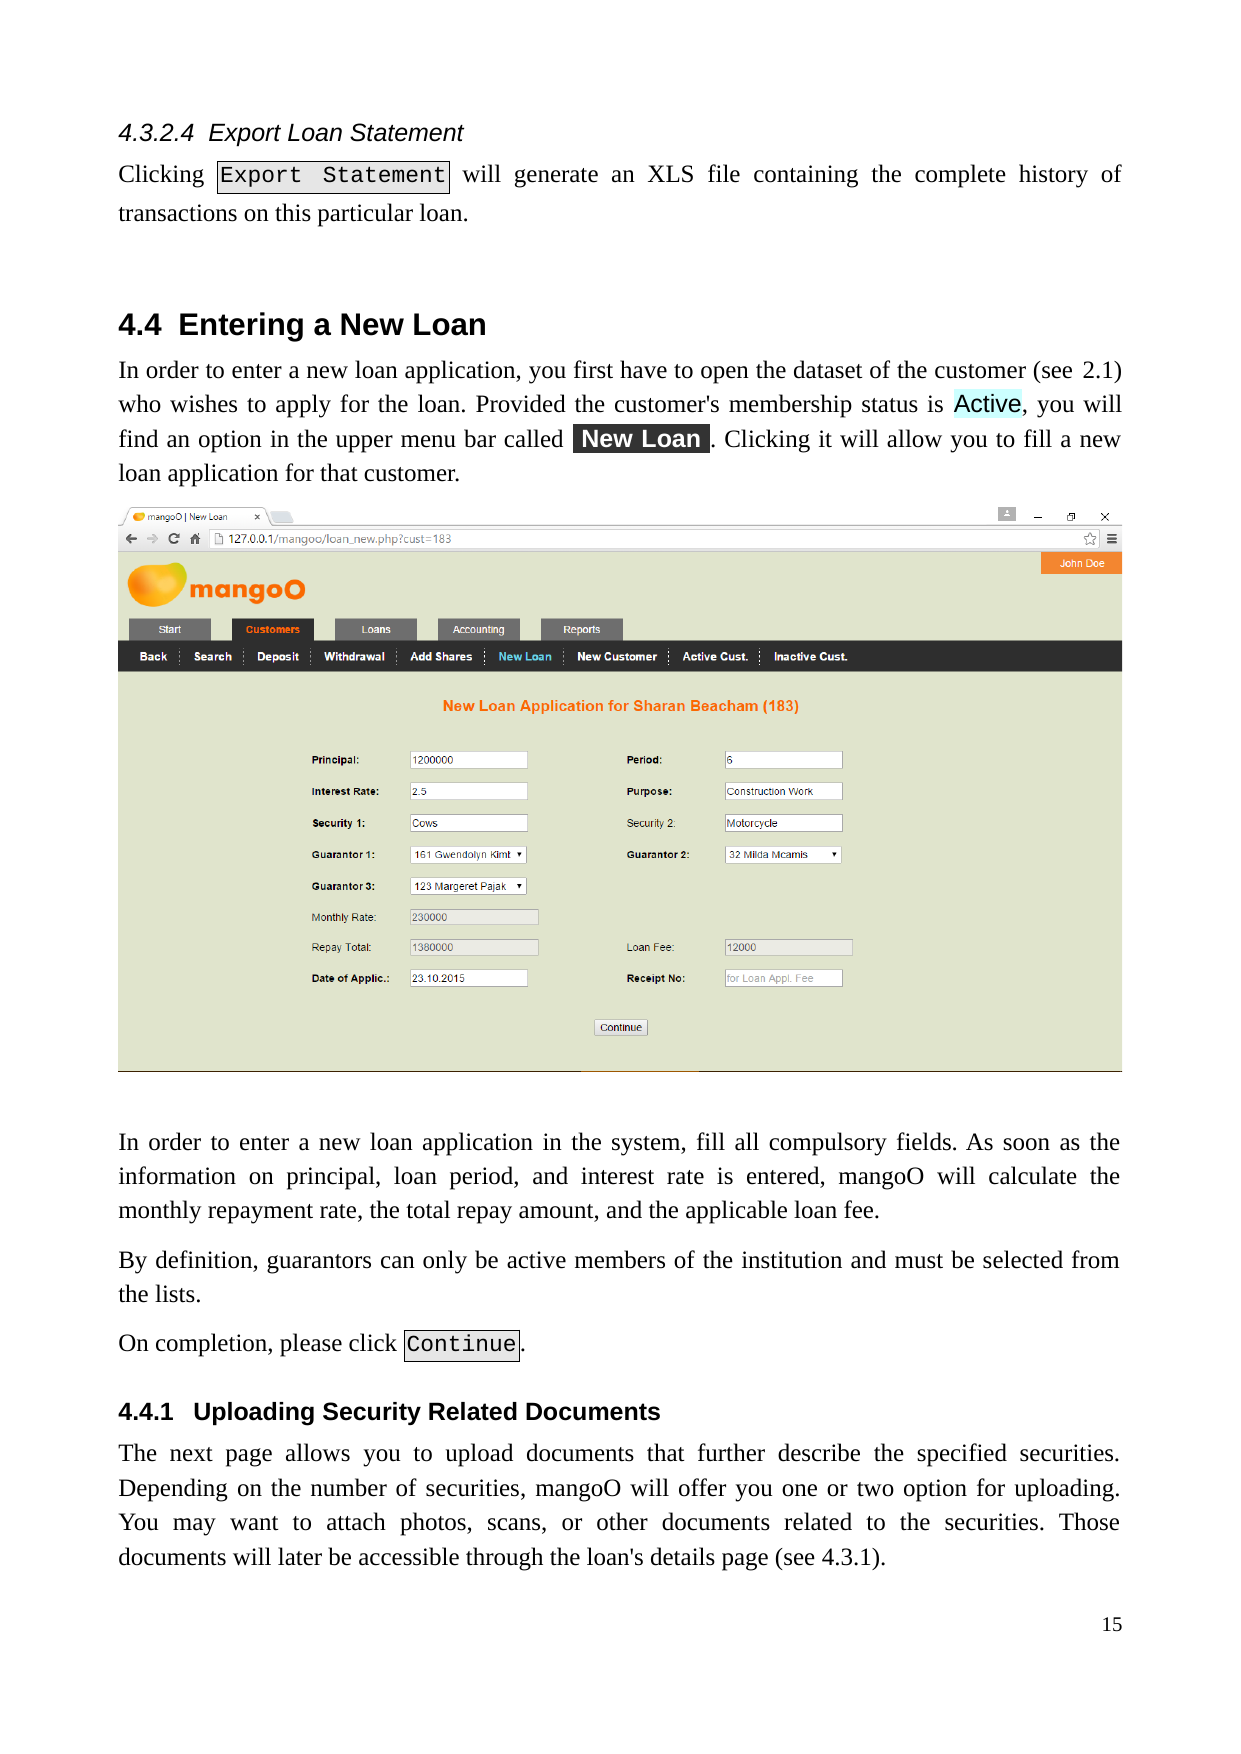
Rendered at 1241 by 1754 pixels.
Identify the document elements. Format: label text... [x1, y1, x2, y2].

subtitle Uploading Security Related Documents [118, 1397, 1122, 1426]
text In order to enter a new loan application in the system, fill all compulsory fields. As soon as the information on principal, loan period, and interest rate is entered, mangoO will calculate the monthly repayment rate, the total repay amount, and the applicable loan fee. [118, 1127, 1122, 1224]
text In order to enter a new loan application, you first have to open the dataset of the customer (see 2.1) who wishes to apply for the loan. Provided the customer's membership status is Active, you will find an option in the upper menu bar called New Loan . Clicking it will allow you to fill a new loan application for that customer. [118, 355, 1122, 487]
text On completion, please click Continue. [118, 1328, 1122, 1361]
subtitle Entering a New Loan [118, 306, 1122, 342]
text The next page allows you to upload documents that further describe the specified securities. Depending on the number of securities, mangoO will offer you one or two option for uploading. You may want to attach photos, scans, or other documents related to the securities. Those documents will later be accessible through the loan's details page (see 4.3.1). [118, 1438, 1122, 1571]
picture [118, 507, 1123, 1072]
subtitle Export Loan Statement [118, 118, 1122, 147]
text Clicking Export Statement will generate an XLS file containing the complete history of transactions on this particular loan. [118, 159, 1122, 227]
text By definition, guarantors can only be active members of the institution and must be selected from the lists. [118, 1245, 1122, 1308]
